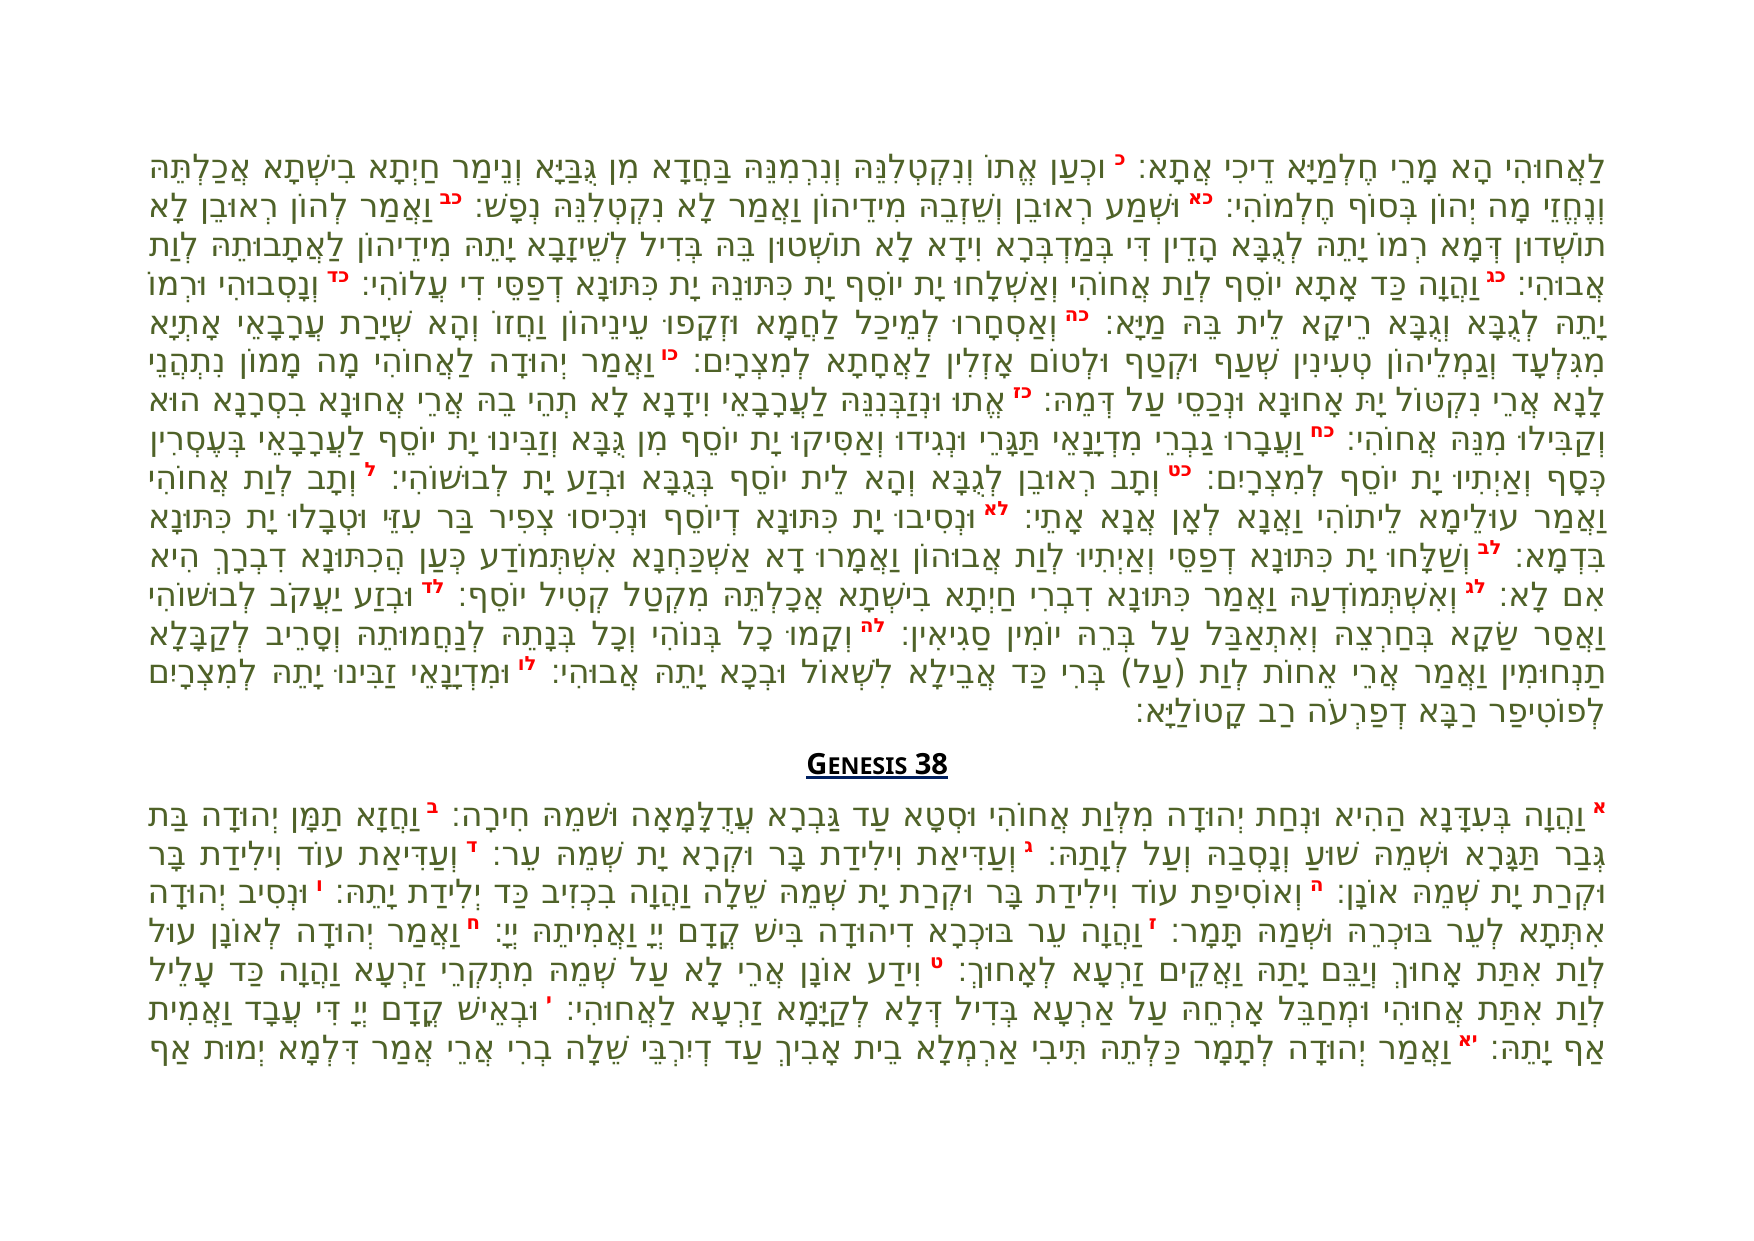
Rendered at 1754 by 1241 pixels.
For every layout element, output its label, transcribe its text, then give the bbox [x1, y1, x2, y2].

text לַאֲחוּהִי הָא מָרֵי חֶלְמַיָּא דֵיכִי אֲתָא׃ כ וכְעַן אֱתוֹ וְנִקְטְלִנֵּהּ וְנִרְמִנֵּהּ בַּחֲדָא מִן גֻּבַּיָּא וְנֵימַר חַיְתָא בִישְׁתָא אֲכַלְתֵּהּ וְנֶחֱזֵי מָה יְהוֹן בְּסוֹף חֶלְמוֹהִי׃ כא וּשְׁמַע רְאוּבֵן וְשֵׁזְבֵהּ מִידֵיהוֹן וַאֲמַר לָא נִקְטְלִנֵּהּ נְפָשׁ׃ כב וַאֲמַר לְהוֹן רְאוּבֵן לָא תוֹשְׁדוּן דְּמָא רְמוֹ יָתֵהּ לְגֻבָּא הָדֵין דִּי בְּמַדְבְּרָא וִידָא לָא תוֹשְׁטוּן בֵּהּ בְּדִיל לְשֵׁיזָבָא יָתֵהּ מִידֵיהוֹן לַאֲתָבוּתֵהּ לְוַת אֲבוּהִי׃ כג וַהֲוָה כַּד אָתָא יוֹסֵף לְוַת אֲחוֹהִי וְאַשְׁלָחוּ יָת יוֹסֵף יָת כִּתּוּנֵהּ יָת כִּתּוּנָא דְפַסֵּי דִי עֲלוֹהִי׃ כד וְנָסְבוּהִי וּרְמוֹ יָתֵהּ לְגֻבָּא וְגֻבָּא רֵיקָא לֵית בֵּהּ מַיָּא׃ כה וְאַסְחָרוּ לְמֵיכַל לַחֲמָא וּזְקָפוּ עֵינֵיהוֹן וַחֲזוֹ וְהָא שְׁיָרַת עֲרָבָאֵי אָתְיָא מִגִּלְעָד וְגַמְלֵיהוֹן טְעִינִין שְׁעַף וּקְטַף וּלְטוֹם אָזְלִין לַאֲחָתָא לְמִצְרָיִם׃ כו וַאֲמַר יְהוּדָה לַאֲחוֹהִי מָה מָמוֹן נִתְהֲנֵי לָנָא אֲרֵי נִקְטּוֹל יָתּ אָחוּנָא וּנְכַסֵי עַל דְּמֵהּ׃ כז אֱתוּ וּנְזַבְּנִנֵּהּ לַעֲרָבָאֵי וִידָנָא לָא תְהֵי בֵהּ אֲרֵי אֲחוּנָא בִסְרָנָא הוּא וְקַבִּילוּ מִנֵּהּ אֲחוֹהִי׃ כח וַעֲבָרוּ גַבְרֵי מִדְיָנָאֵי תַּגָּרֵי וּנְגִידוּ וְאַסִּיקוּ יָת יוֹסֵף מִן גֻּבָּא וְזַבִּינוּ יָת יוֹסֵף לַעֲרָבָאֵי בְּעֶסְרִין כְּסָף וְאַיְתִיוּ יָת יוֹסֵף לְמִצְרָיִם׃ כט וְתָב רְאוּבֵן לְגֻבָּא וְהָא לֵית יוֹסֵף בְּגֻבָּא וּבְזַע יָת לְבוּשׁוֹהִי׃ ל וְתָב לְוַת אֲחוֹהִי וַאֲמַר עוּלֵימָא לֵיתוֹהִי וַאֲנָא לְאָן אֲנָא אָתֵי׃ לא וּנְסִיבוּ יָת כִּתּוּנָא דְיוֹסֵף וּנְכִיסוּ צְפִיר בַּר עִזֵּי וּטְבָלוּ יָת כִּתּוּנָא בִּדְמָא׃ לב וְשַׁלָּחוּ יָת כִּתּוּנָא דְפַסֵּי וְאַיְתִיוּ לְוַת אֲבוּהוֹן וַאֲמָרוּ דָא אַשְׁכַּחְנָא אִשְׁתְּמוֹדַע כְּעַן הֲכִתּוּנָא דִבְרָךְ הִיא אִם לָא׃ לג וְאִשְׁתְּמוֹדְעַהּ וַאֲמַר כִּתּוּנָא דִבְרִי חַיְתָא בִישְׁתָא אֲכָלְתֵּהּ מִקְטַל קְטִיל יוֹסֵף׃ לד וּבְזַע יַעֲקֹב לְבוּשׁוֹהִי וַאֲסַר שַׂקָא בְּחַרְצֵהּ וְאִתְאַבַּל עַל בְּרֵהּ יוֹמִין סַגִיאִין׃ לה וְקָמוּ כָל בְּנוֹהִי וְכָל בְּנָתֵהּ לְנַחֲמוּתֵהּ וְסָרֵיב לְקַבָּלָא תַנְחוּמִין וַאֲמַר אֲרֵי אֵחוֹת לְוַת (עַל) בְּרִי כַּד אֲבֵילָא לִשְׁאוֹל וּבְכָא יָתֵהּ אֲבוּהִי׃ לו וּמִדְיָנָאֵי זַבִּינוּ יָתֵהּ לְמִצְרָיִם לְפוֹטִיפַר רַבָּא דְפַרְעֹה רַב קָטוֹלַיָּא׃ [148, 148, 1606, 731]
text א וַהֲוָה בְּעִדָּנָא הַהִיא וּנְחַת יְהוּדָה מִלְּוַת אֲחוֹהִי וּסְטָא עַד גַּבְרָא עֲדֻלָּמָאָה וּשׁמֵהּ חִירָה׃ ב וַחֲזָא תַמָּן יְהוּדָה בַּת גְּבַר תַּגָּרָא וּשְׁמֵהּ שׁוּעַ וְנָסְבַהּ וְעַל לְוָתַהּ׃ ג וְעַדִּיאַת וִילִידַת בָּר וּקְרָא יָת שְׁמֵהּ עֵר׃ ד וְעַדִּיאַת עוֹד וִילִידַת בָּר וּקְרַת יָת שְׁמֵהּ אוֹנָן׃ ה וְאוֹסִיפַת עוֹד וִילִידַת בָּר וּקְרַת יָת שְׁמֵהּ שֵׁלָה וַהֲוָה בִכְזִיב כַּד יְלִידַת יָתֵהּ׃ ו וּנְסִיב יְהוּדָה אִתְּתָא לְעֵר בּוּכְרֵהּ וּשְׁמַהּ תָּמָר׃ ז וַהֲוָה עֵר בּוּכְרָא דִיהוּדָה בִּישׁ קֳדָם יְיָ וַאֲמִיתֵהּ יְיָ׃ ח וַאֲמַר יְהוּדָה לְאוֹנָן עוּל לְוַת אִתַּת אָחוּךְ וְיַבֵּם יָתַהּ וַאֲקֵים זַרְעָא לְאָחוּךְ׃ ט וִידַע אוֹנָן אֲרֵי לָא עַל שְׁמֵהּ מִתְקְרֵי זַרְעָא וַהֲוָה כַּד עָלֵיל לְוַת אִתַּת אֲחוּהִי וּמְחַבֵּל אָרְחֵהּ עַל אַרְעָא בְּדִיל דְּלָא לְקַיָּמָא זַרְעָא לַאֲחוּהִי׃ י וּבְאֵישׁ קֳדָם יְיָ דִּי עֲבָד וַאֲמִית אַף יָתֵהּ׃ יא וַאֲמַר יְהוּדָה לְתָמָר כַּלְּתֵהּ תִּיבִי אַרְמְלָא בֵית אָבִיךְ עַד דְיִרְבֵּי שֵׁלָה בְרִי אֲרֵי אֲמַר דִּלְמָא יְמוּת אַף [148, 795, 1606, 1067]
text Genesis 38 [148, 743, 1606, 783]
